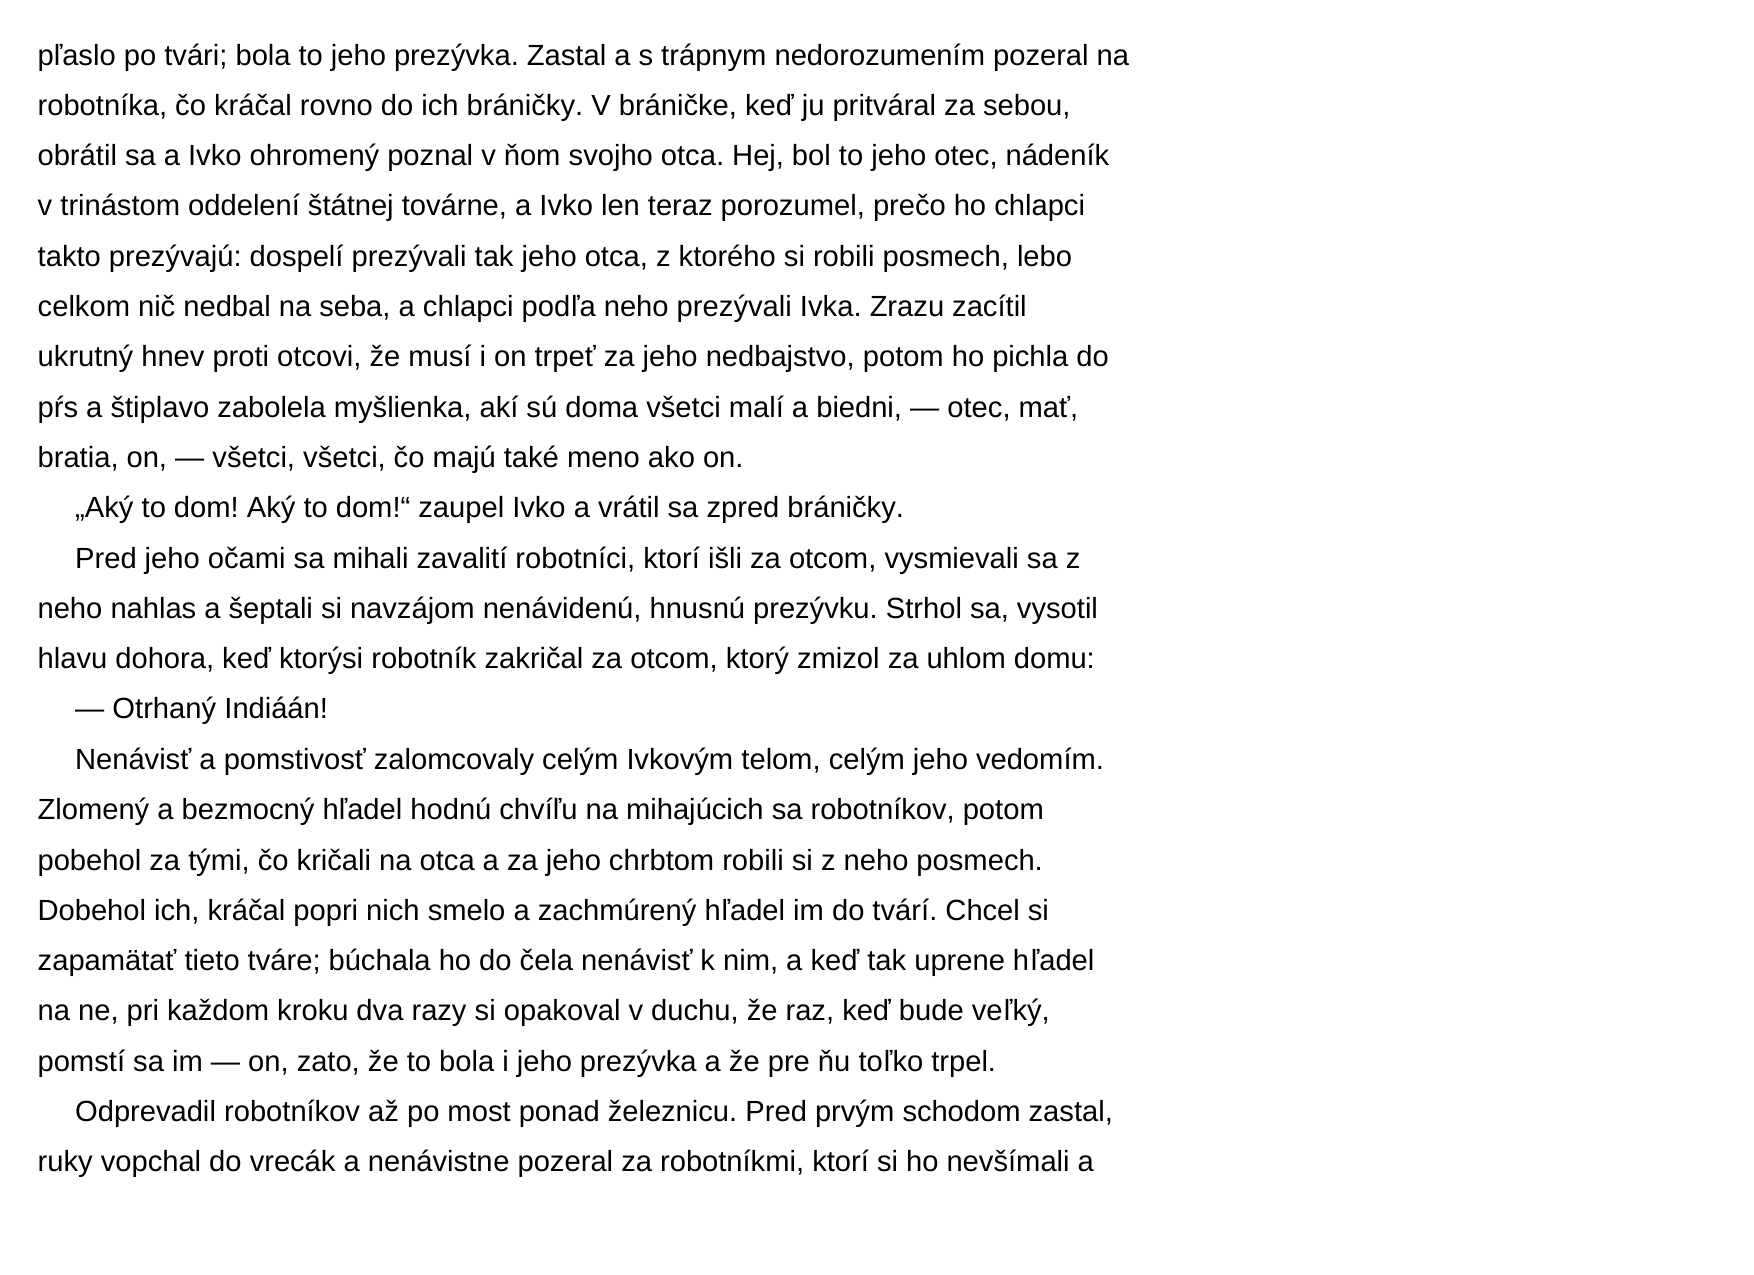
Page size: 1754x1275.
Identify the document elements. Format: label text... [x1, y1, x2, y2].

text pľaslo po tvári; bola to jeho prezývka. Zastal a s trápnym nedorozumením pozeral na robotníka, čo kráčal rovno do ich bráničky. V bráničke, keď ju pritváral za sebou, obrátil sa a Ivko ohromený poznal v ňom svojho otca. Hej, bol to jeho otec, nádeník v trinástom oddelení štátnej továrne, a Ivko len teraz porozumel, prečo ho chlapci takto prezývajú: dospelí prezývali tak jeho otca, z ktorého si robili posmech, lebo celkom nič nedbal na seba, a chlapci podľa neho prezývali Ivka. Zrazu zacítil ukrutný hnev proti otcovi, že musí i on trpeť za jeho nedbajstvo, potom ho pichla do pŕs a štiplavo zabolela myšlienka, akí sú doma všetci malí a biedni, — otec, mať, bratia, on, — všetci, všetci, čo majú také meno ako on. [37, 37, 1130, 473]
text Pred jeho očami sa mihali zavalití robotníci, ktorí išli za otcom, vysmievali sa z neho nahlas a šeptali si navzájom nenávidenú, hnusnú prezývku. Strhol sa, vysotil hlavu dohora, keď ktorýsi robotník zakričal za otcom, ktorý zmizol za uhlom domu: [37, 541, 1130, 675]
text Nenávisť a pomstivosť zalomcovaly celým Ivkovým telom, celým jeho vedomím. Zlomený a bezmocný hľadel hodnú chvíľu na mihajúcich sa robotníkov, potom pobehol za tými, čo kričali na otca a za jeho chrbtom robili si z neho posmech. Dobehol ich, kráčal popri nich smelo a zachmúrený hľadel im do tvárí. Chcel si zapamätať tieto tváre; búchala ho do čela nenávisť k nim, a keď tak uprene hľadel na ne, pri každom kroku dva razy si opakoval v duchu, že raz, keď bude veľký, pomstí sa im — on, zato, že to bola i jeho prezývka a že pre ňu toľko trpel. [37, 742, 1130, 1077]
text — Otrhaný Indiáán! [37, 692, 1130, 725]
text Odprevadil robotníkov až po most ponad železnicu. Pred prvým schodom zastal, ruky vopchal do vrecák a nenávistne pozeral za robotníkmi, ktorí si ho nevšímali a [37, 1094, 1130, 1178]
text „Aký to dom! Aký to dom!“ zaupel Ivko a vrátil sa zpred bráničky. [37, 490, 1130, 524]
